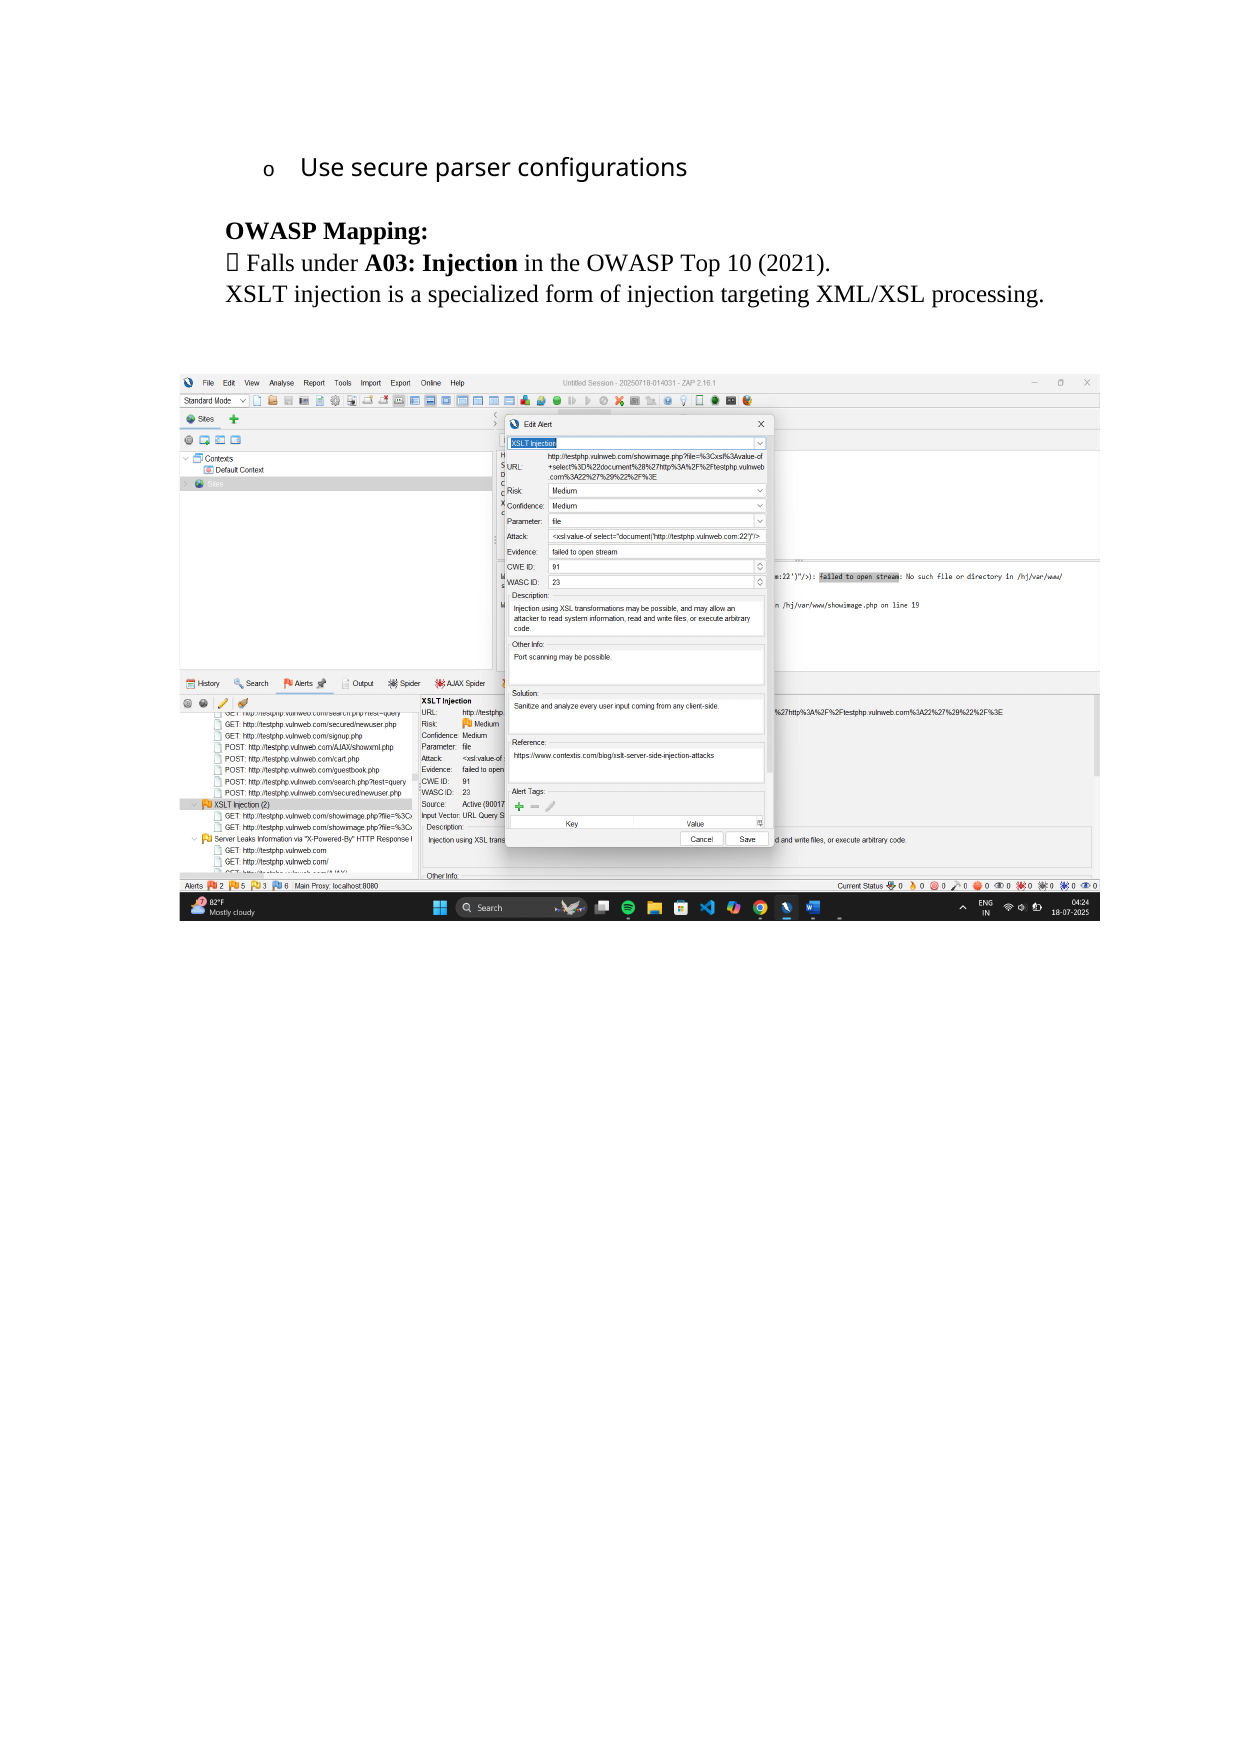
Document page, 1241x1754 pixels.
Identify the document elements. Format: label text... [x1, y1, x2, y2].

text OWASP Mapping: 🔹 Falls under A03: Injection in the OWASP Top 10 (2021). XSLT injection is a specialized form of injection targeting XML/XSL processing. [225, 216, 1090, 308]
list Use secure parser configurations [262, 150, 1090, 184]
